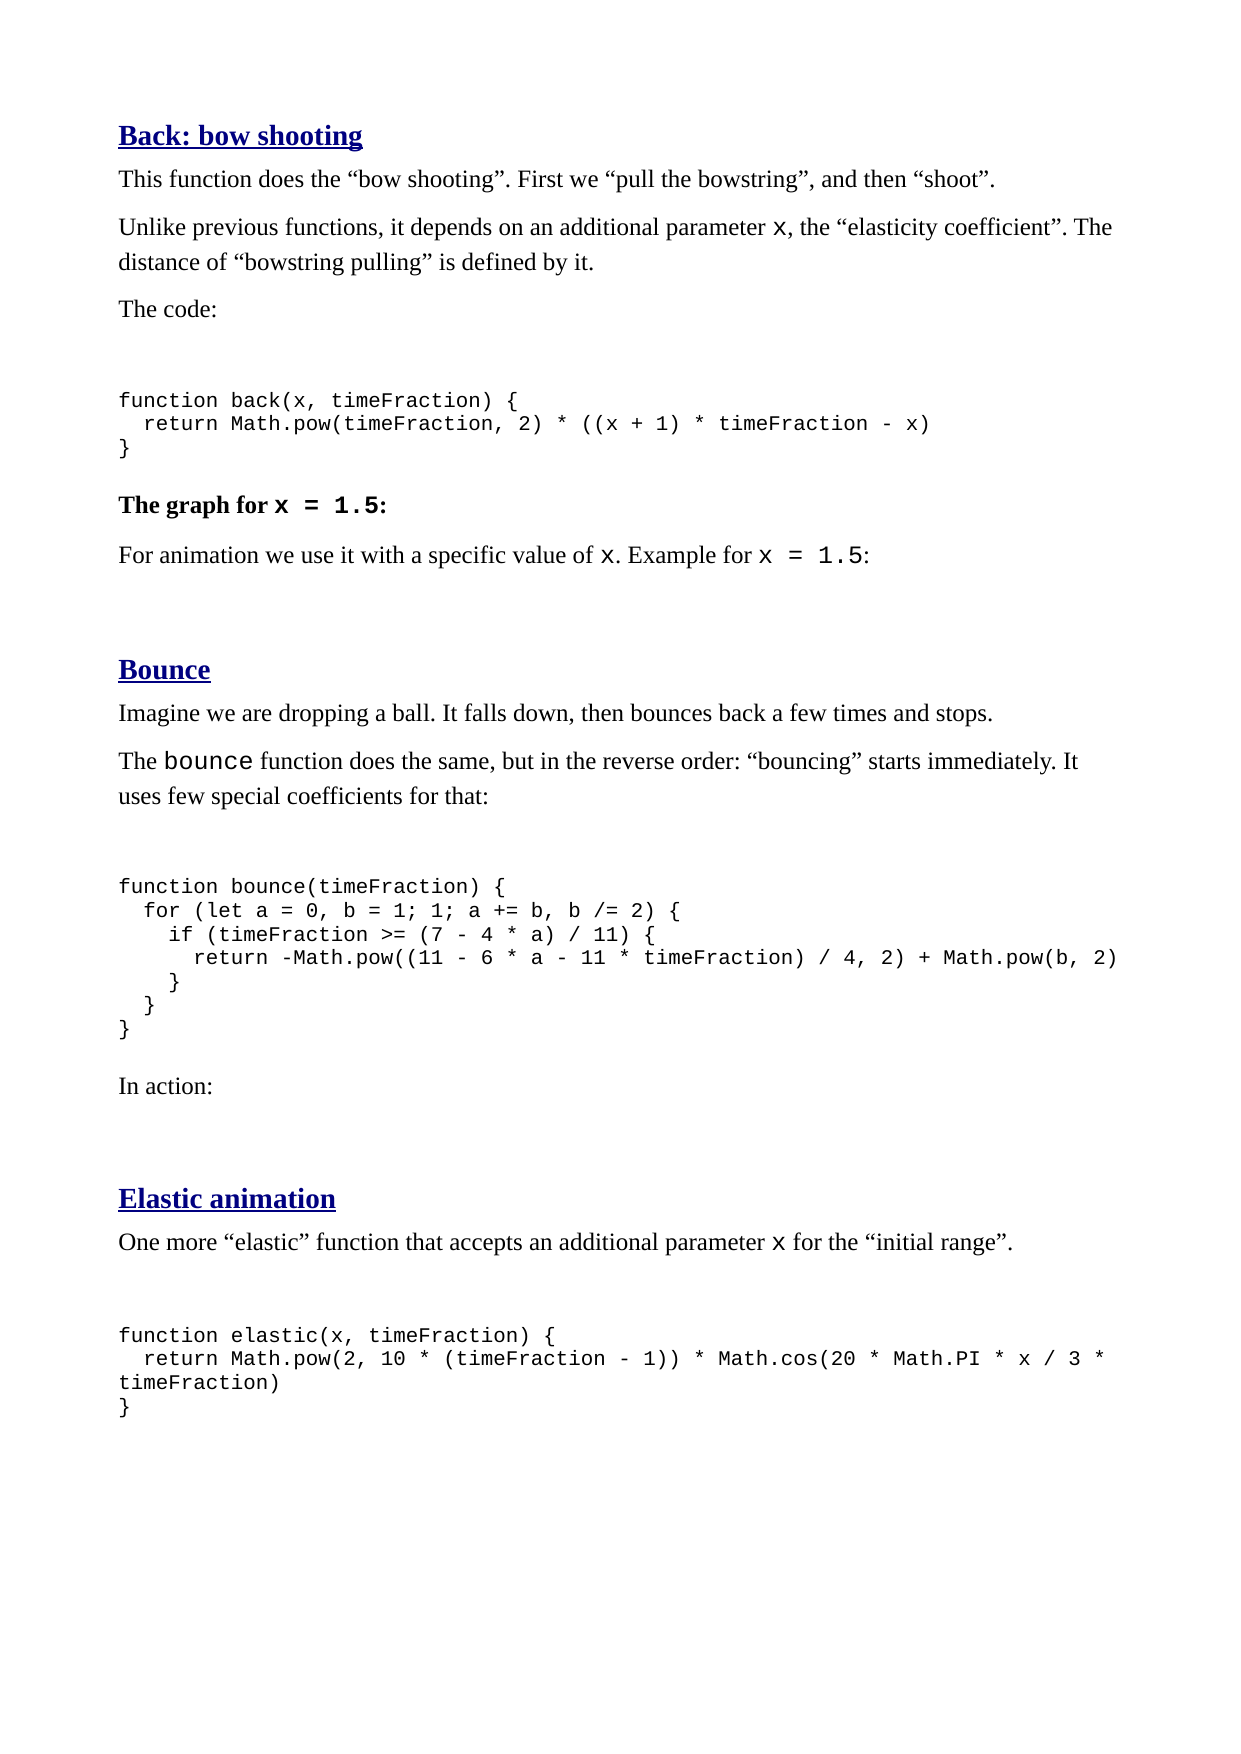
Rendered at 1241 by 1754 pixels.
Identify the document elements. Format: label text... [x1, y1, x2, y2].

text For animation we use it with a specific value of x. Example for x = 1.5: [118, 540, 1122, 571]
text function bounce(timeFraction) { [118, 876, 1122, 900]
text The bounce function does the same, but in the reverse order: “bouncing” starts immediately. It uses few special coefficients for that: [118, 746, 1122, 810]
text This function does the “bow shooting”. First we “pull the bowstring”, and then “shoot”. [118, 164, 1122, 193]
text Imagine we are dropping a ball. It falls down, then bounces back a few times and stops. [118, 698, 1122, 727]
subtitle Bounce [118, 652, 1122, 686]
text } [118, 1018, 1122, 1042]
text The code: [118, 294, 1122, 323]
text } [118, 1396, 1122, 1419]
text Unlike previous functions, it depends on an additional parameter x, the “elasticity coefficient”. The distance of “bowstring pulling” is defined by it. [118, 212, 1122, 276]
text In action: [118, 1071, 1122, 1100]
subtitle Elastic animation [118, 1181, 1122, 1214]
text return Math.pow(timeFraction, 2) * ((x + 1) * timeFraction - x) [118, 413, 1122, 437]
text return Math.pow(2, 10 * (timeFraction - 1)) * Math.cos(20 * Math.PI * x / 3 * timeFraction) [118, 1348, 1122, 1396]
text function back(x, timeFraction) { [118, 390, 1122, 413]
subtitle Back: bow shooting [118, 118, 1122, 152]
text } [118, 994, 1122, 1018]
text } [118, 437, 1122, 461]
text return -Math.pow((11 - 6 * a - 11 * timeFraction) / 4, 2) + Math.pow(b, 2) [118, 947, 1122, 971]
text } [118, 971, 1122, 994]
text for (let a = 0, b = 1; 1; a += b, b /= 2) { [118, 900, 1122, 923]
text function elastic(x, timeFraction) { [118, 1325, 1122, 1348]
text The graph for x = 1.5: [118, 490, 1122, 521]
text if (timeFraction >= (7 - 4 * a) / 11) { [118, 923, 1122, 947]
text One more “elastic” function that accepts an additional parameter x for the “initial range”. [118, 1227, 1122, 1258]
